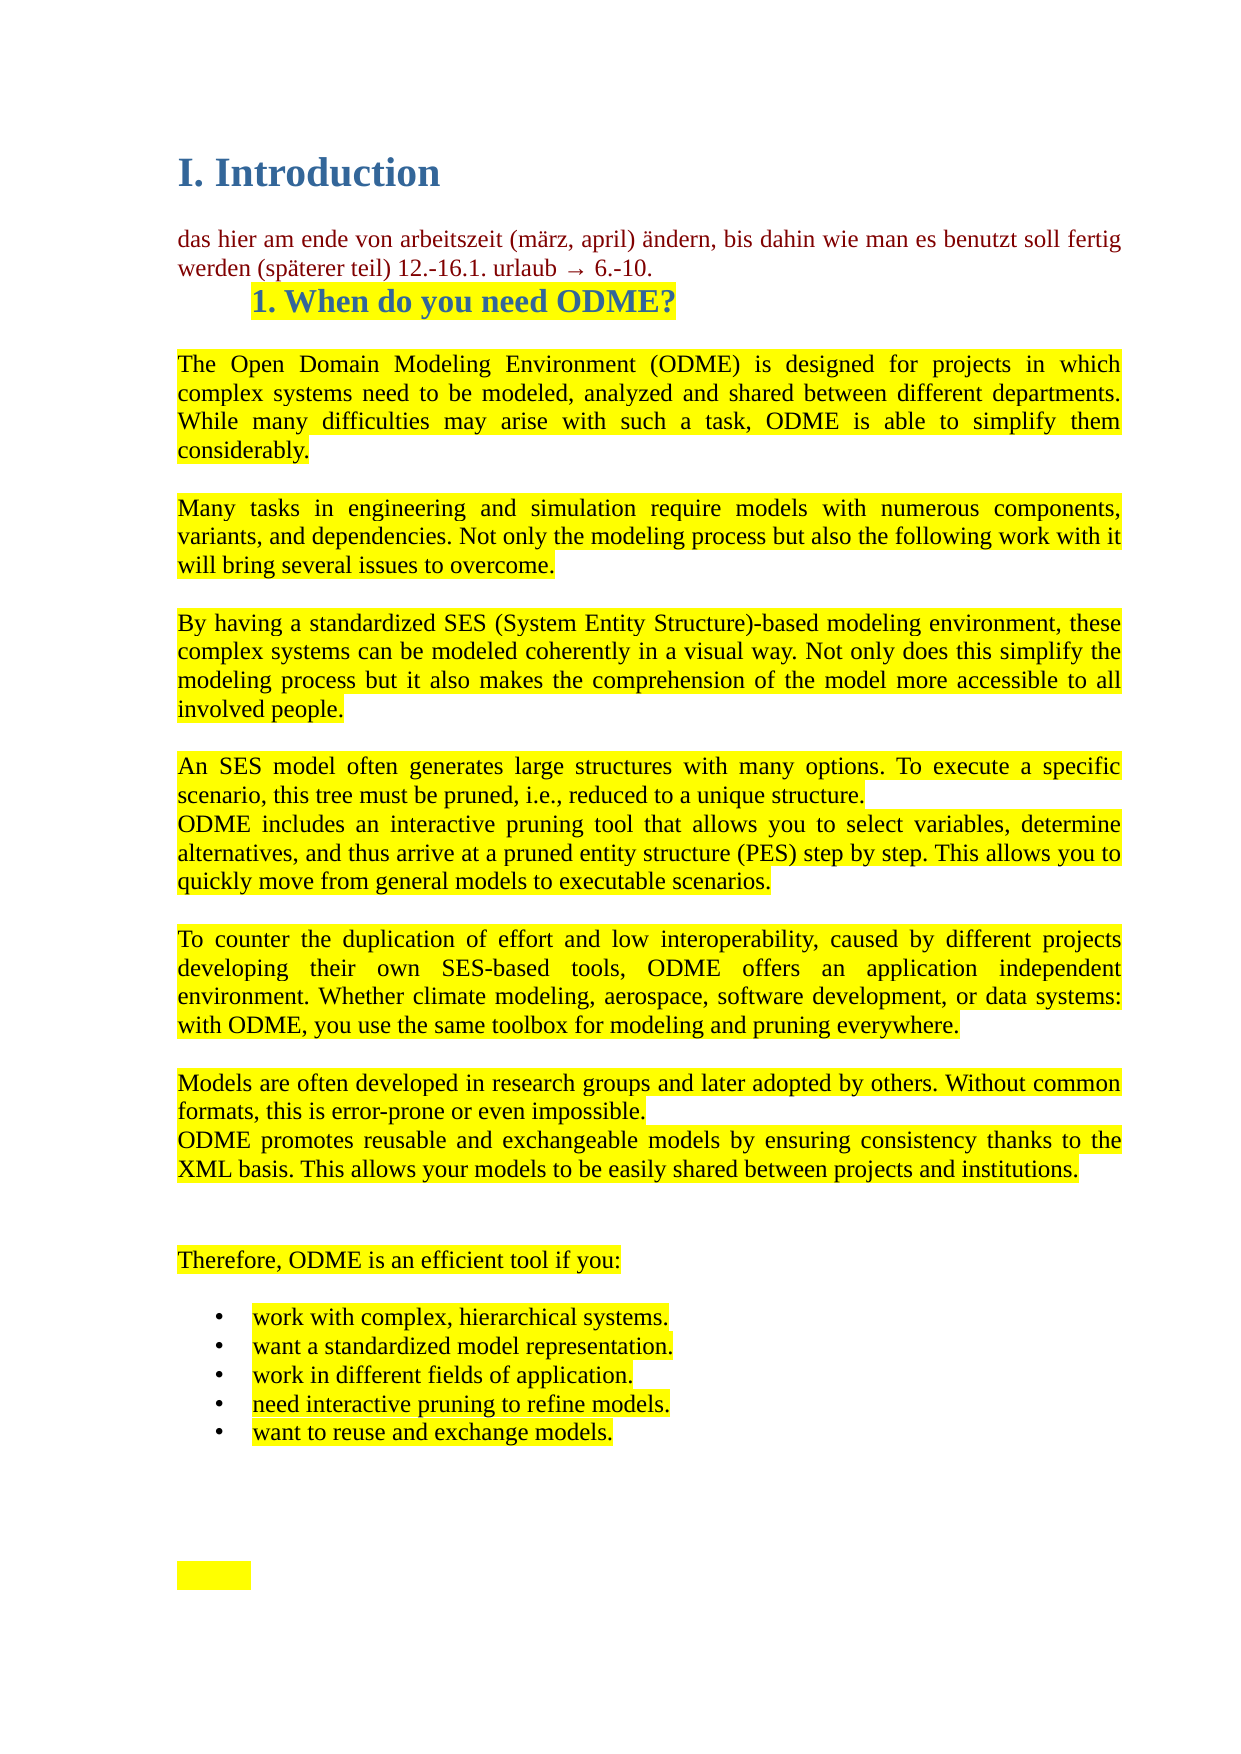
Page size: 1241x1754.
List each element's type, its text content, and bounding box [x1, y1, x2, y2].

text By having a standardized SES (System Entity Structure)-based modeling environment, these complex systems can be modeled coherently in a visual way. Not only does this simplify the modeling process but it also makes the comprehension of the model more accessible to all involved people. [177, 608, 1122, 723]
text Models are often developed in research groups and later adopted by others. Without common formats, this is error-prone or even impossible. [177, 1068, 1122, 1125]
text das hier am ende von arbeitszeit (märz, april) ändern, bis dahin wie man es benutzt soll fertig werden (späterer teil) 12.-16.1. urlaub → 6.-10. [177, 224, 1122, 282]
text 1. When do you need ODME? [177, 282, 1122, 320]
text Therefore, ODME is an efficient tool if you: [177, 1245, 1122, 1274]
list want to reuse and exchange models. [215, 1417, 1122, 1446]
text Many tasks in engineering and simulation require models with numerous components, variants, and dependencies. Not only the modeling process but also the following work with it will bring several issues to overcome. [177, 493, 1122, 579]
text The Open Domain Modeling Environment (ODME) is designed for projects in which complex systems need to be modeled, analyzed and shared between different departments. While many difficulties may arise with such a task, ODME is able to simplify them considerably. [177, 349, 1122, 464]
list work in different fields of application. [215, 1360, 1122, 1389]
list want a standardized model representation. [215, 1331, 1122, 1360]
list need interactive pruning to refine models. [215, 1389, 1122, 1417]
text To counter the duplication of effort and low interoperability, caused by different projects developing their own SES-based tools, ODME offers an application independent environment. Whether climate modeling, aerospace, software development, or data systems: with ODME, you use the same toolbox for modeling and pruning everywhere. [177, 924, 1122, 1039]
text ODME promotes reusable and exchangeable models by ensuring consistency thanks to the XML basis. This allows your models to be easily shared between projects and institutions. [177, 1125, 1122, 1183]
text An SES model often generates large structures with many options. To execute a specific scenario, this tree must be pruned, i.e., reduced to a unique structure. [177, 751, 1122, 809]
list work with complex, hierarchical systems. [215, 1302, 1122, 1331]
text ODME includes an interactive pruning tool that allows you to select variables, determine alternatives, and thus arrive at a pruned entity structure (PES) step by step. This allows you to quickly move from general models to executable scenarios. [177, 809, 1122, 895]
text I. Introduction [177, 148, 1122, 196]
